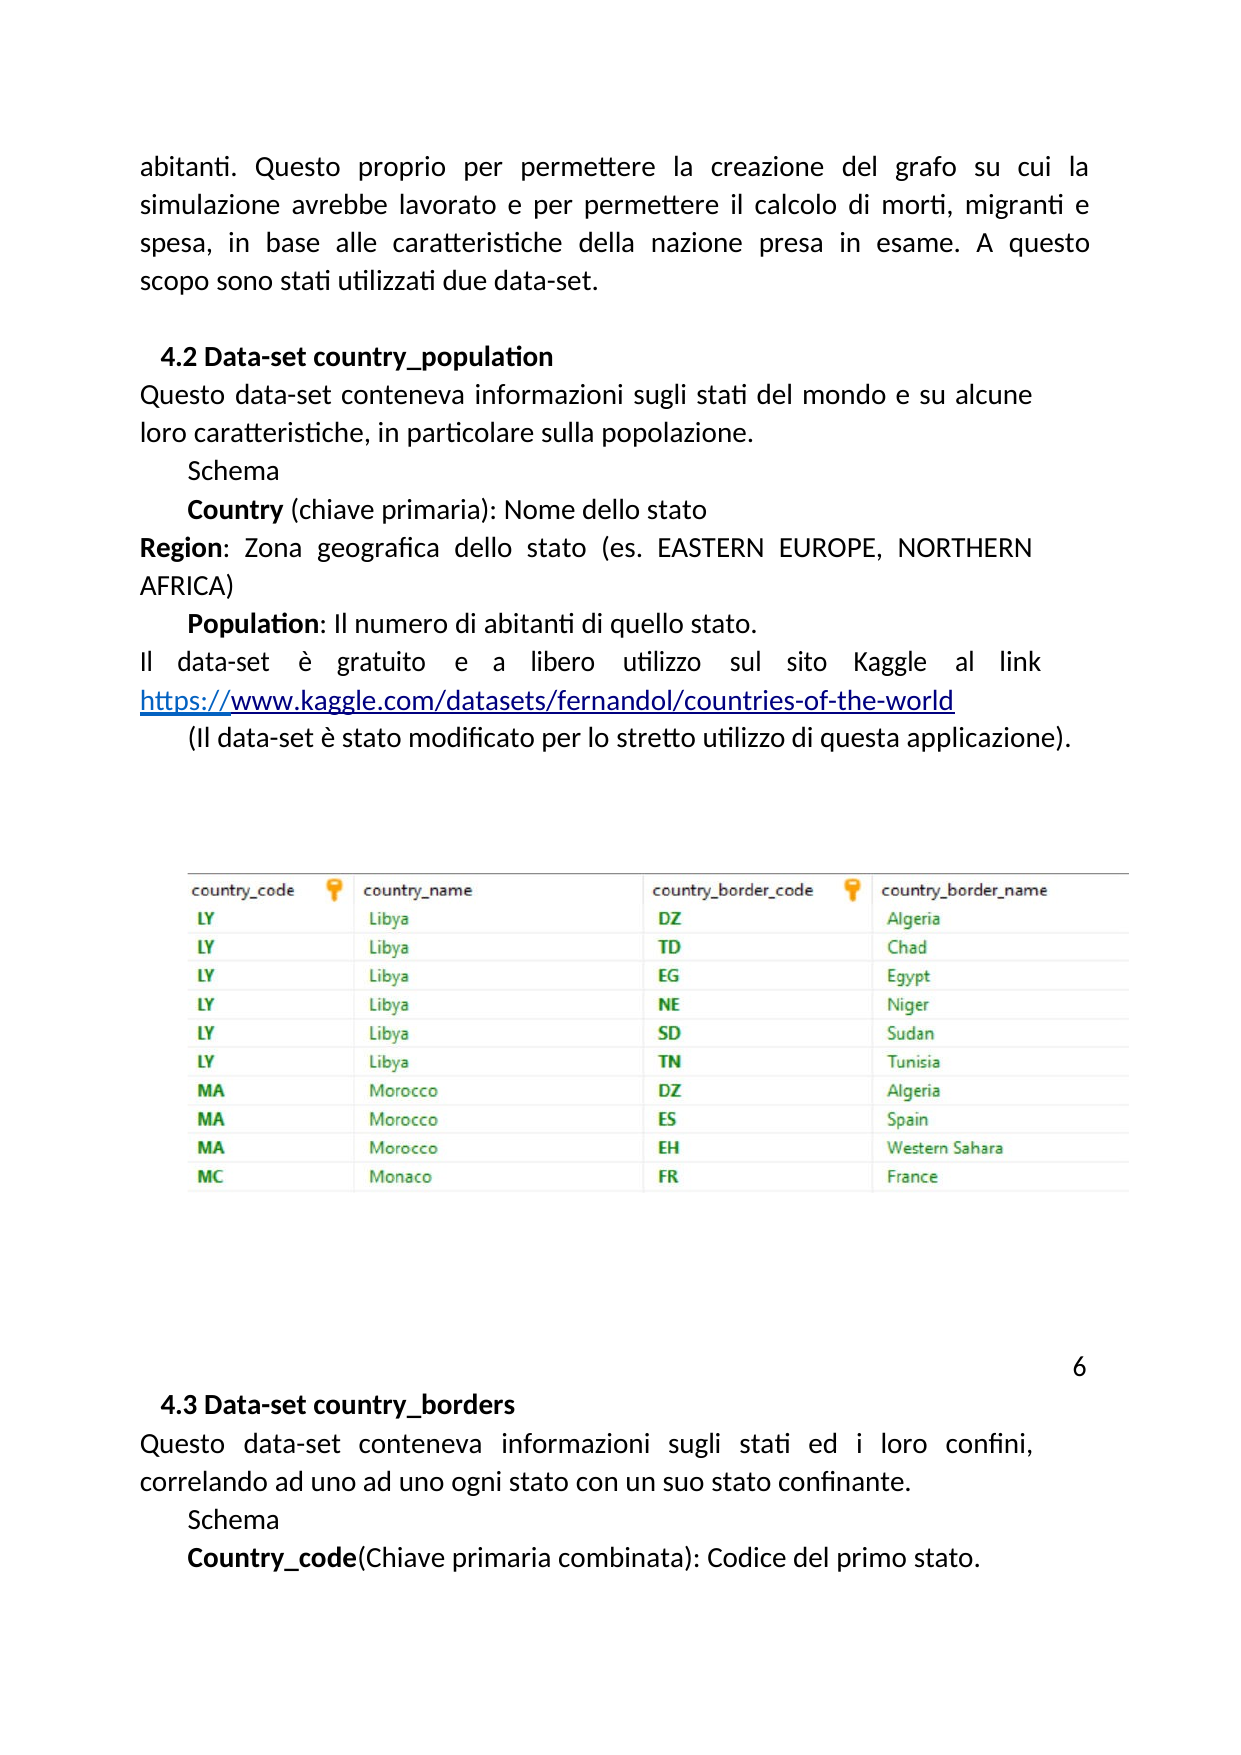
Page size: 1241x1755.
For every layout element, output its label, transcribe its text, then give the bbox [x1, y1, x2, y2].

text Region: Zona geografica dello stato (es. EASTERN EUROPE, NORTHERN AFRICA) [139, 529, 1090, 603]
text Questo data-set conteneva informazioni sugli stati ed i loro confini, correlando ad uno ad uno ogni stato con un suo stato confinante. [139, 1425, 1090, 1498]
list Data-set country_population [160, 338, 1138, 373]
text Schema [187, 452, 1138, 488]
text abitanti. Questo proprio per permettere la creazione del grafo su cui la simulazione avrebbe lavorato e per permettere il calcolo di morti, migranti e spesa, in base alle caratteristiche della nazione presa in esame. A questo scopo sono stati utilizzati due data-set. [139, 148, 1090, 297]
text Country (chiave primaria): Nome dello stato [187, 491, 1138, 527]
text Population: Il numero di abitanti di quello stato. [187, 605, 1138, 641]
text Schema [187, 1501, 1138, 1536]
text (Il data-set è stato modificato per lo stretto utilizzo di questa applicazione). [187, 719, 1138, 755]
text 6 [139, 1348, 1086, 1383]
text Il data-set è gratuito e a libero utilizzo sul sito Kaggle al link https://www.kaggle.com/datasets/fernandol/countries-of-the-world [139, 643, 1090, 717]
text Questo data-set conteneva informazioni sugli stati del mondo e su alcune loro caratteristiche, in particolare sulla popolazione. [139, 376, 1090, 450]
list Data-set country_borders [160, 1386, 1138, 1422]
text Country_code(Chiave primaria combinata): Codice del primo stato. [187, 1539, 1138, 1575]
